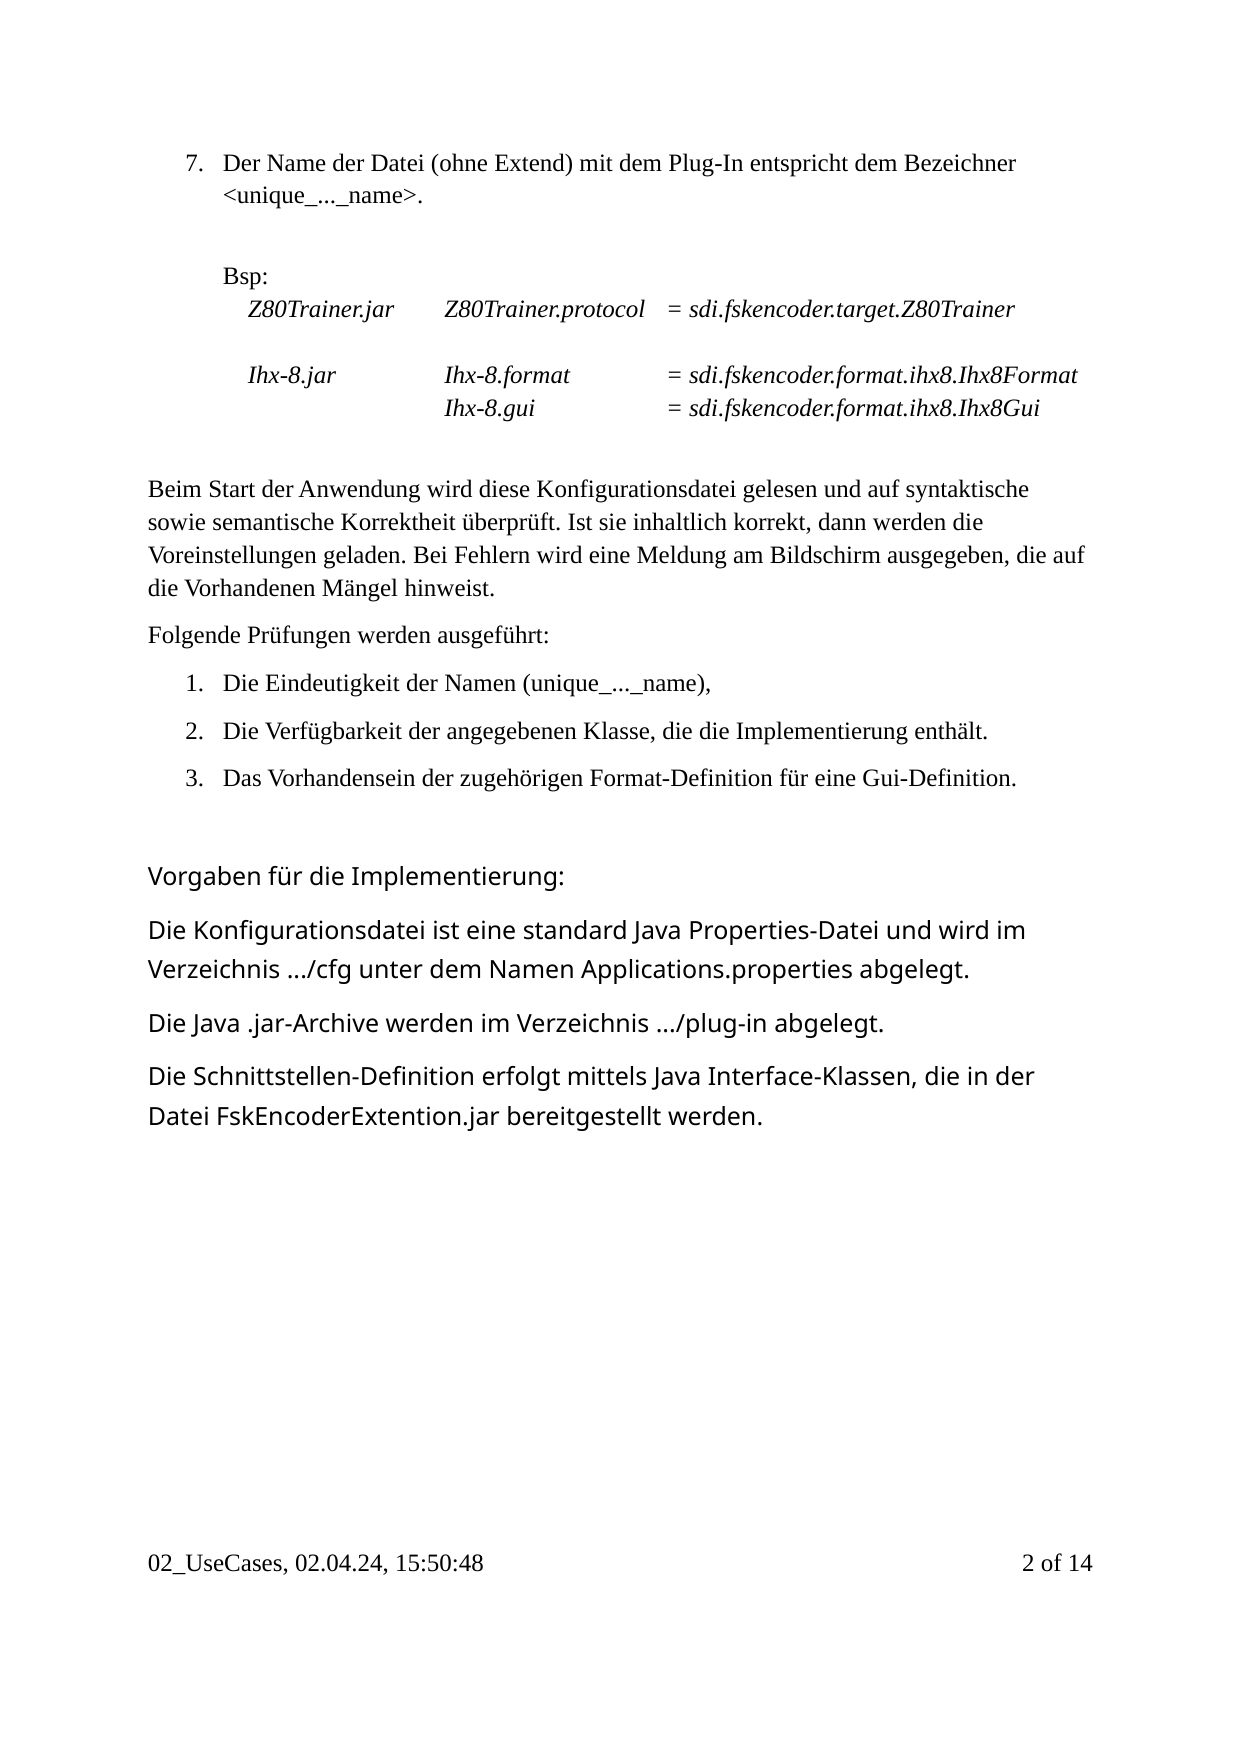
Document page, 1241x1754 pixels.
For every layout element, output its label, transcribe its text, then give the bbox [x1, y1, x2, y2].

text Beim Start der Anwendung wird diese Konfigurationsdatei gelesen und auf syntaktische sowie semantische Korrektheit überprüft. Ist sie inhaltlich korrekt, dann werden die Voreinstellungen geladen. Bei Fehlern wird eine Meldung am Bildschirm ausgegeben, die auf die Vorhandenen Mängel hinweist. [148, 474, 1093, 602]
text Folgende Prüfungen werden ausgeführt: [148, 621, 1093, 649]
text Die Schnittstellen-Definition erfolgt mittels Java Interface-Klassen, die in der Datei FskEncoderExtention.jar bereitgestellt werden. [148, 1059, 1093, 1132]
text Die Konfigurationsdatei ist eine standard Java Properties-Datei und wird im Verzeichnis .../cfg unter dem Namen Applications.properties abgelegt. [148, 912, 1093, 986]
list Die Verfügbarkeit der angegebenen Klasse, die die Implementierung enthält. [185, 716, 1093, 744]
text Die Java .jar-Archive werden im Verzeichnis .../plug-in abgelegt. [148, 1005, 1093, 1039]
list Die Eindeutigkeit der Namen (unique_..._name), [185, 668, 1093, 697]
list Der Name der Datei (ohne Extend) mit dem Plug‑In entspricht dem Bezeichner <unique_..._name>. [185, 148, 1093, 242]
list Das Vorhandensein der zugehörigen Format-Definition für eine Gui-Definition. [185, 763, 1093, 792]
list Bsp: Z80Trainer.jar Z80Trainer.protocol = sdi.fskencoder.target.Z80Trainer Ihx-8.jar Ihx-8.format = sdi.fskencoder.format.ihx8.Ihx8Format Ihx-8.gui = sdi.fskencoder.format.ihx8.Ihx8Gui [185, 261, 1093, 455]
text Vorgaben für die Implementierung: [148, 859, 1093, 893]
